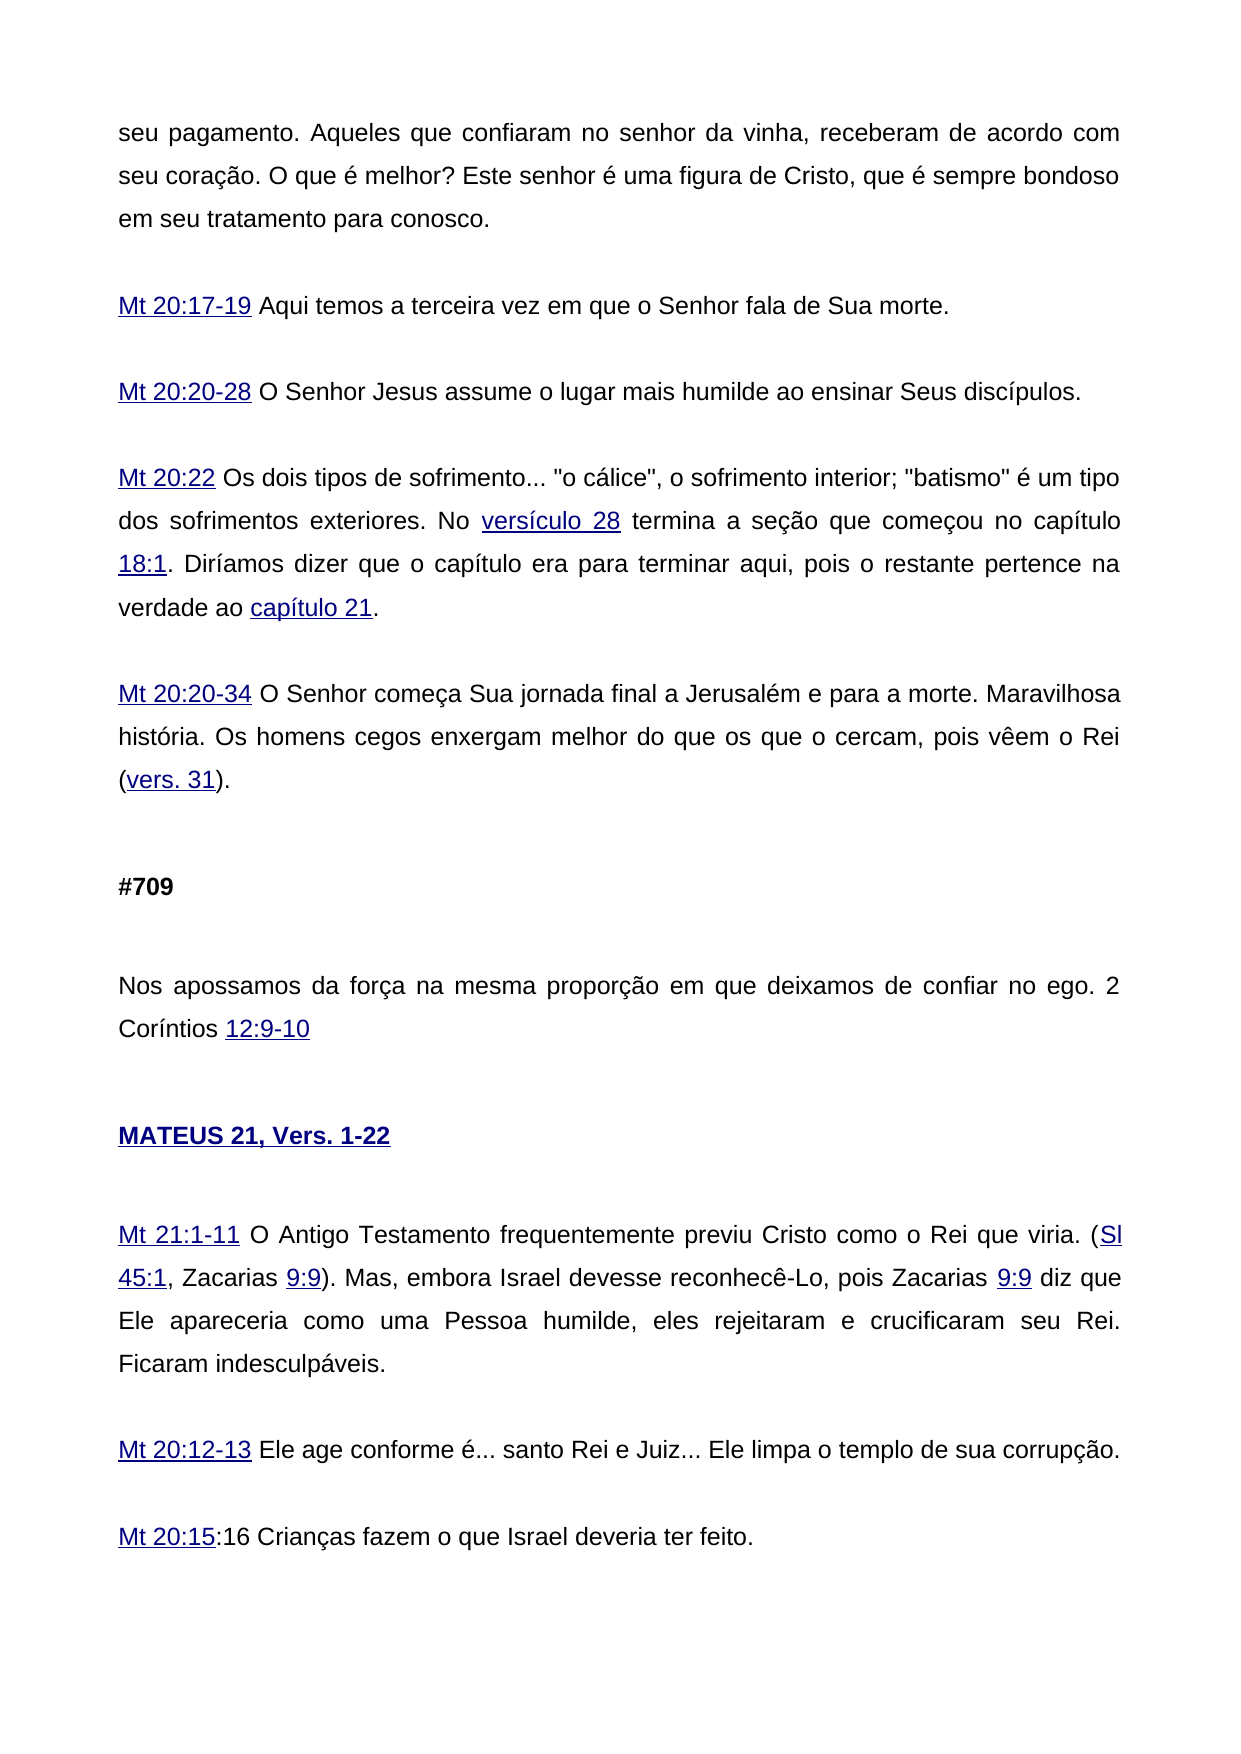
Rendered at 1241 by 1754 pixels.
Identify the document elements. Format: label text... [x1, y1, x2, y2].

text Mt 21:1-11 O Antigo Testamento frequentemente previu Cristo como o Rei que viria. (Sl 45:1, Zacarias 9:9). Mas, embora Israel devesse reconhecê-Lo, pois Zacarias 9:9 diz que Ele apareceria como uma Pessoa humilde, eles rejeitaram e crucificaram seu Rei. Ficaram indesculpáveis. [118, 1220, 1122, 1378]
text Mt 20:15:16 Crianças fazem o que Israel deveria ter feito. [118, 1522, 1122, 1550]
text Mt 20:12-13 Ele age conforme é... santo Rei e Juiz... Ele limpa o templo de sua corrupção. [118, 1435, 1122, 1464]
subtitle #709 [118, 872, 1122, 901]
text Nos apossamos da força na mesma proporção em que deixamos de confiar no ego. 2 Coríntios 12:9-10 [118, 971, 1122, 1043]
text seu pagamento. Aqueles que confiaram no senhor da vinha, receberam de acordo com seu coração. O que é melhor? Este senhor é uma figura de Cristo, que é sempre bondoso em seu tratamento para conosco. [118, 118, 1122, 233]
text Mt 20:17-19 Aqui temos a terceira vez em que o Senhor fala de Sua morte. [118, 291, 1122, 319]
subtitle MATEUS 21, Vers. 1-22 [118, 1121, 1122, 1150]
text Mt 20:20-28 O Senhor Jesus assume o lugar mais humilde ao ensinar Seus discípulos. [118, 377, 1122, 406]
text Mt 20:20-34 O Senhor começa Sua jornada final a Jerusalém e para a morte. Maravilhosa história. Os homens cegos enxergam melhor do que os que o cercam, pois vêem o Rei (vers. 31). [118, 679, 1122, 794]
text Mt 20:22 Os dois tipos de sofrimento... "o cálice", o sofrimento interior; "batismo" é um tipo dos sofrimentos exteriores. No versículo 28 termina a seção que começou no capítulo 18:1. Diríamos dizer que o capítulo era para terminar aqui, pois o restante pertence na verdade ao capítulo 21. [118, 463, 1122, 621]
